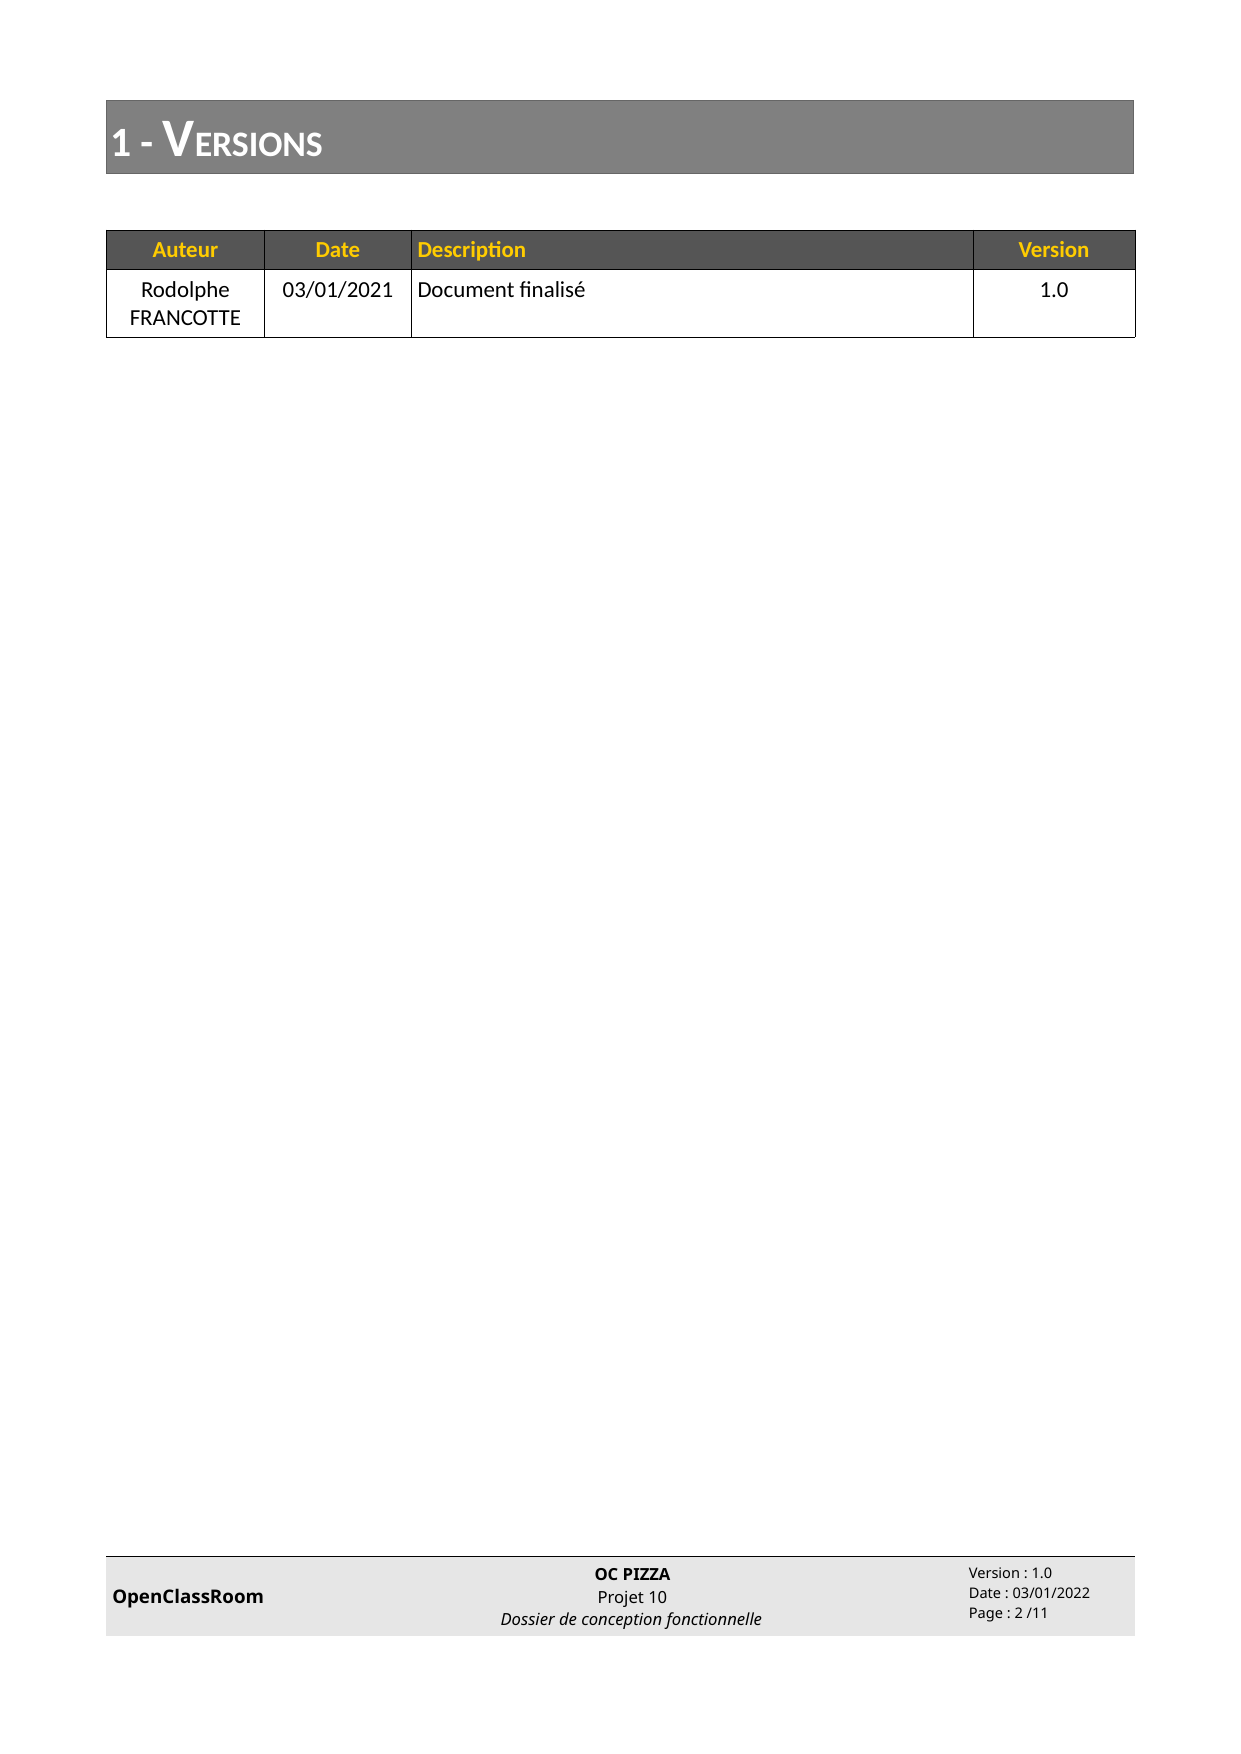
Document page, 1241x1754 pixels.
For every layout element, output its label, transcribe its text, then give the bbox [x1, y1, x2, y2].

table_cell 1.0 [974, 270, 1135, 337]
table_header Auteur [107, 231, 264, 269]
table_header Description [412, 231, 973, 269]
subtitle Versions [107, 101, 1133, 173]
table_header Date [265, 231, 411, 269]
table_cell Rodolphe FRANCOTTE [107, 270, 264, 337]
table_cell 03/01/2021 [265, 270, 411, 337]
table_header Version [974, 231, 1135, 269]
table_cell Document finalisé [412, 270, 973, 337]
